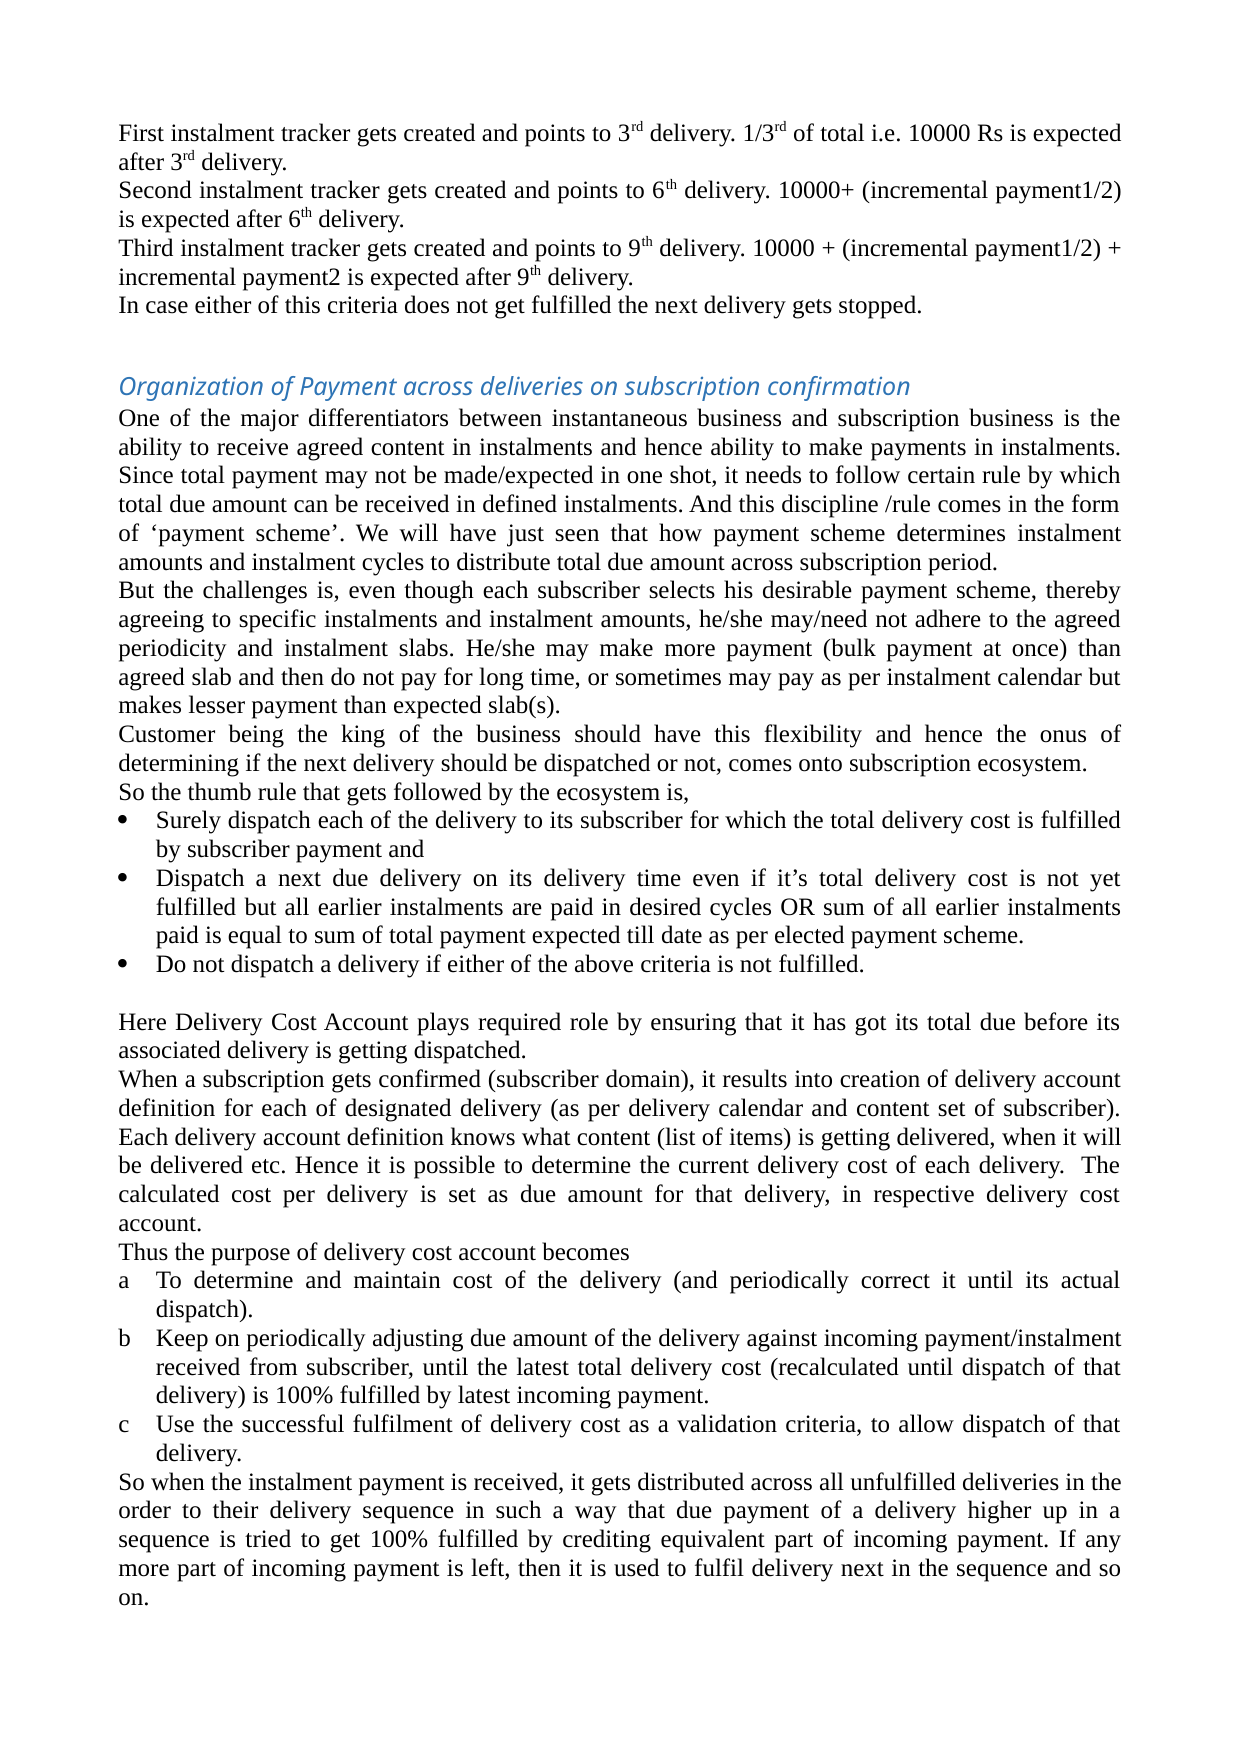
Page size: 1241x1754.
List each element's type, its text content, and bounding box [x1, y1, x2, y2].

list Keep on periodically adjusting due amount of the delivery against incoming payment/instalment received from subscriber, until the latest total delivery cost (recalculated until dispatch of that delivery) is 100% fulfilled by latest incoming payment. [118, 1323, 1122, 1409]
list Dispatch a next due delivery on its delivery time even if it’s total delivery cost is not yet fulfilled but all earlier instalments are paid in desired cycles OR sum of all earlier instalments paid is equal to sum of total payment expected till date as per elected payment scheme. [118, 863, 1122, 949]
list Customer being the king of the business should have this flexibility and hence the onus of determining if the next delivery should be dispatched or not, comes onto subscription ecosystem. [118, 719, 1122, 777]
list Use the successful fulfilment of delivery cost as a validation criteria, to allow dispatch of that delivery. [118, 1409, 1122, 1467]
subtitle Organization of Payment across deliveries on subscription confirmation [118, 369, 1122, 403]
list Thus the purpose of delivery cost account becomes [118, 1237, 1122, 1266]
list Surely dispatch each of the delivery to its subscriber for which the total delivery cost is fulfilled by subscriber payment and [118, 806, 1122, 863]
list First instalment tracker gets created and points to 3rd delivery. 1/3rd of total i.e. 10000 Rs is expected after 3rd delivery. [118, 118, 1122, 176]
list Here Delivery Cost Account plays required role by ensuring that it has got its total due before its associated delivery is getting dispatched. [118, 1007, 1122, 1064]
list To determine and maintain cost of the delivery (and periodically correct it until its actual dispatch). [118, 1266, 1122, 1323]
list Third instalment tracker gets created and points to 9th delivery. 10000 + (incremental payment1/2) + incremental payment2 is expected after 9th delivery. [118, 233, 1122, 291]
list So the thumb rule that gets followed by the ecosystem is, [118, 777, 1122, 806]
list Do not dispatch a delivery if either of the above criteria is not fulfilled. [118, 949, 1122, 978]
list One of the major differentiators between instantaneous business and subscription business is the ability to receive agreed content in instalments and hence ability to make payments in instalments. Since total payment may not be made/expected in one shot, it needs to follow certain rule by which total due amount can be received in defined instalments. And this discipline /rule comes in the form of ‘payment scheme’. We will have just seen that how payment scheme determines instalment amounts and instalment cycles to distribute total due amount across subscription period. [118, 403, 1122, 576]
list So when the instalment payment is received, it gets distributed across all unfulfilled deliveries in the order to their delivery sequence in such a way that due payment of a delivery higher up in a sequence is tried to get 100% fulfilled by crediting equivalent part of incoming payment. If any more part of incoming payment is left, then it is used to fulfil delivery next in the sequence and so on. [118, 1467, 1122, 1611]
list When a subscription gets confirmed (subscriber domain), it results into creation of delivery account definition for each of designated delivery (as per delivery calendar and content set of subscriber). Each delivery account definition knows what content (list of items) is getting delivered, when it will be delivered etc. Hence it is possible to determine the current delivery cost of each delivery. The calculated cost per delivery is set as due amount for that delivery, in respective delivery cost account. [118, 1064, 1122, 1237]
list In case either of this criteria does not get fulfilled the next delivery gets stopped. [118, 291, 1122, 319]
list But the challenges is, even though each subscriber selects his desirable payment scheme, thereby agreeing to specific instalments and instalment amounts, he/she may/need not adhere to the agreed periodicity and instalment slabs. He/she may make more payment (bulk payment at once) than agreed slab and then do not pay for long time, or sometimes may pay as per instalment calendar but makes lesser payment than expected slab(s). [118, 576, 1122, 719]
list Second instalment tracker gets created and points to 6th delivery. 10000+ (incremental payment1/2) is expected after 6th delivery. [118, 176, 1122, 233]
